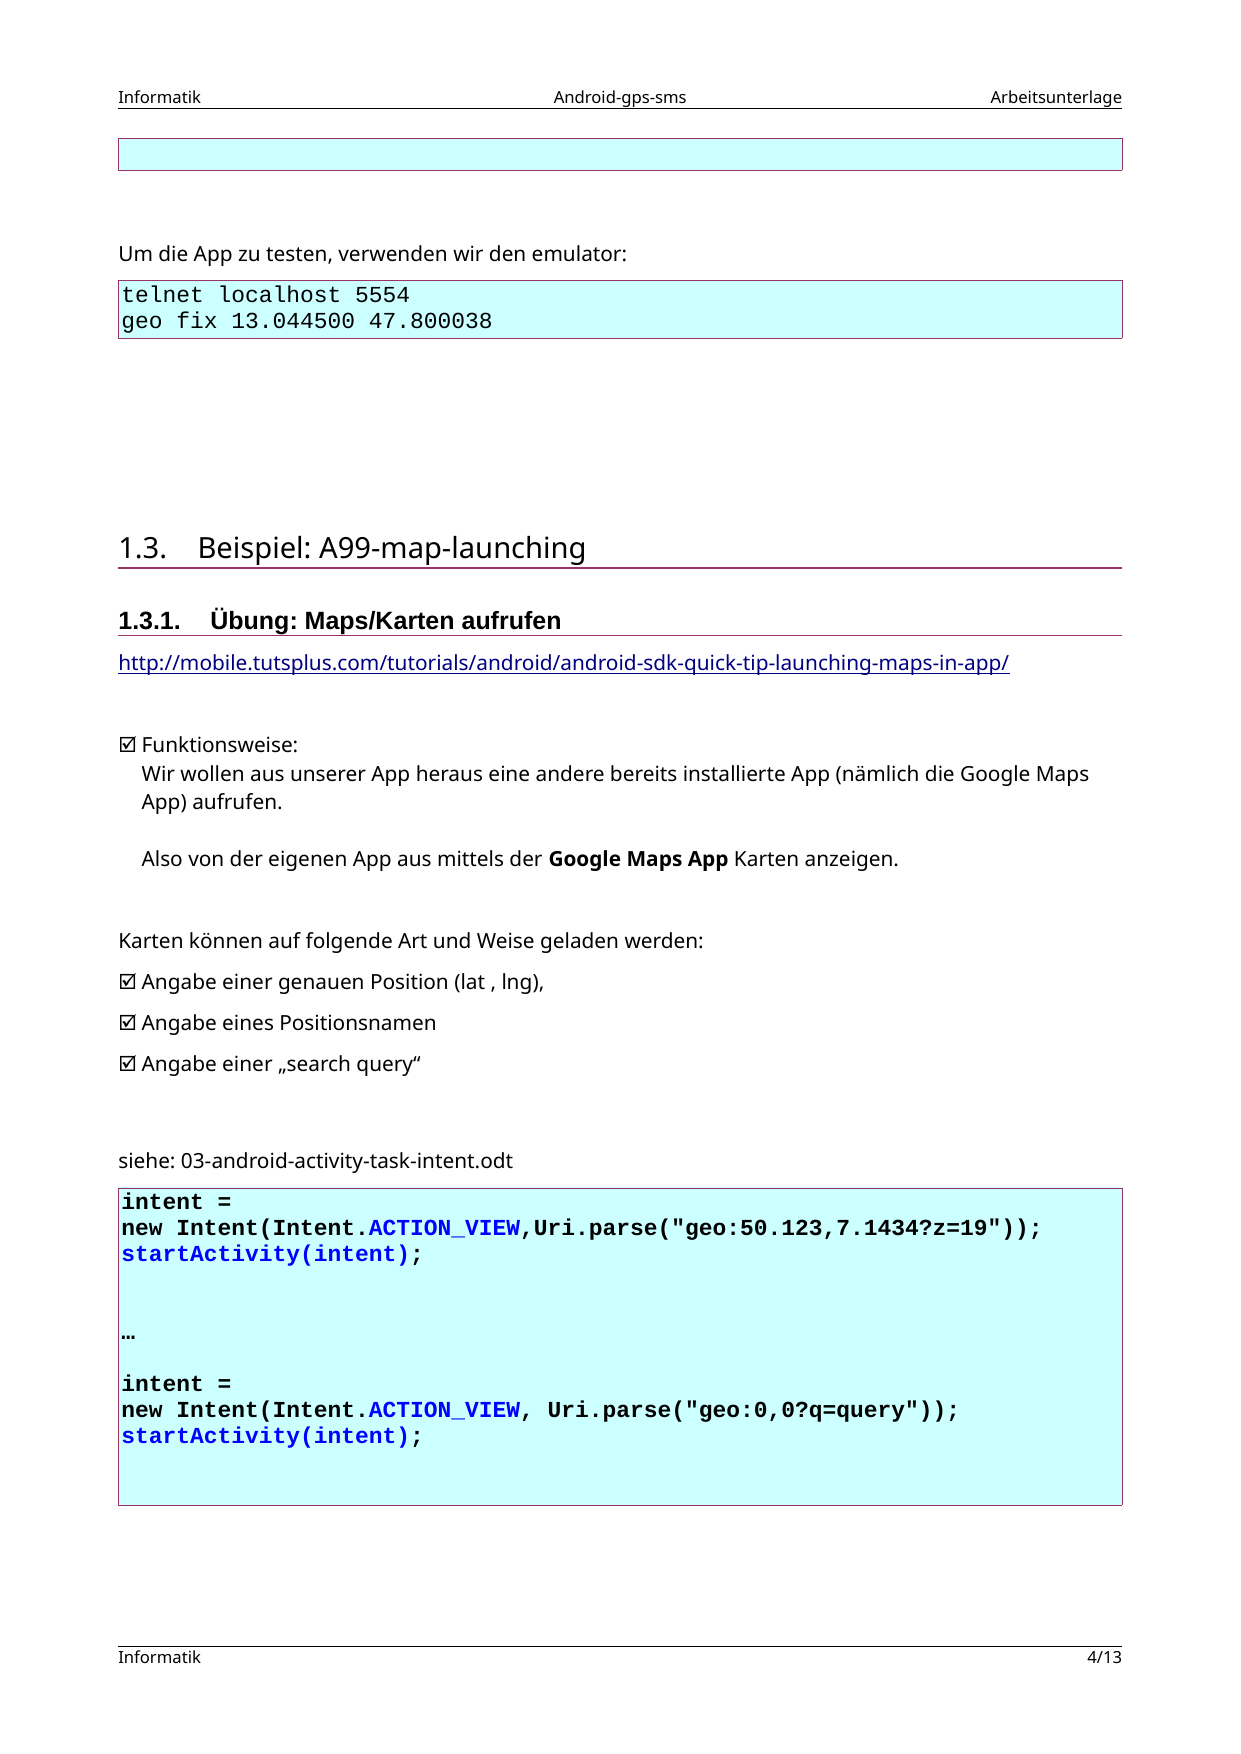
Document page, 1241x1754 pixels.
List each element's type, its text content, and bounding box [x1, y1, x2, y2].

subtitle Übung: Maps/Karten aufrufen [118, 606, 1122, 635]
list Angabe eines Positionsnamen [118, 1008, 1122, 1036]
list Angabe einer genauen Position (lat , lng), [118, 967, 1122, 995]
text telnet localhost 5554 [119, 281, 1122, 306]
subtitle Beispiel: A99-map-launching [118, 527, 1122, 567]
text new Intent(Intent.ACTION_VIEW, Uri.parse("geo:0,0?q=query")); [119, 1395, 1122, 1421]
text Karten können auf folgende Art und Weise geladen werden: [118, 926, 1122, 954]
list Funktionsweise: Wir wollen aus unserer App heraus eine andere bereits installierte App (nämlich die Google Maps App) aufrufen. Also von der eigenen App aus mittels der Google Maps App Karten anzeigen. [118, 730, 1122, 872]
text startActivity(intent); [119, 1239, 1122, 1265]
text … [119, 1317, 1122, 1343]
text http://mobile.tutsplus.com/tutorials/android/android-sdk-quick-tip-launching-maps-in-app/ [118, 648, 1122, 677]
list Angabe einer „search query“ [118, 1049, 1122, 1134]
text intent = [119, 1369, 1122, 1395]
text siehe: 03-android-activity-task-intent.odt [118, 1147, 1122, 1175]
text new Intent(Intent.ACTION_VIEW,Uri.parse("geo:50.123,7.1434?z=19")); [119, 1213, 1122, 1239]
text Um die App zu testen, verwenden wir den emulator: [118, 239, 1122, 268]
text geo fix 13.044500 47.800038 [119, 306, 1122, 338]
text intent = [119, 1189, 1122, 1213]
text startActivity(intent); [119, 1421, 1122, 1447]
